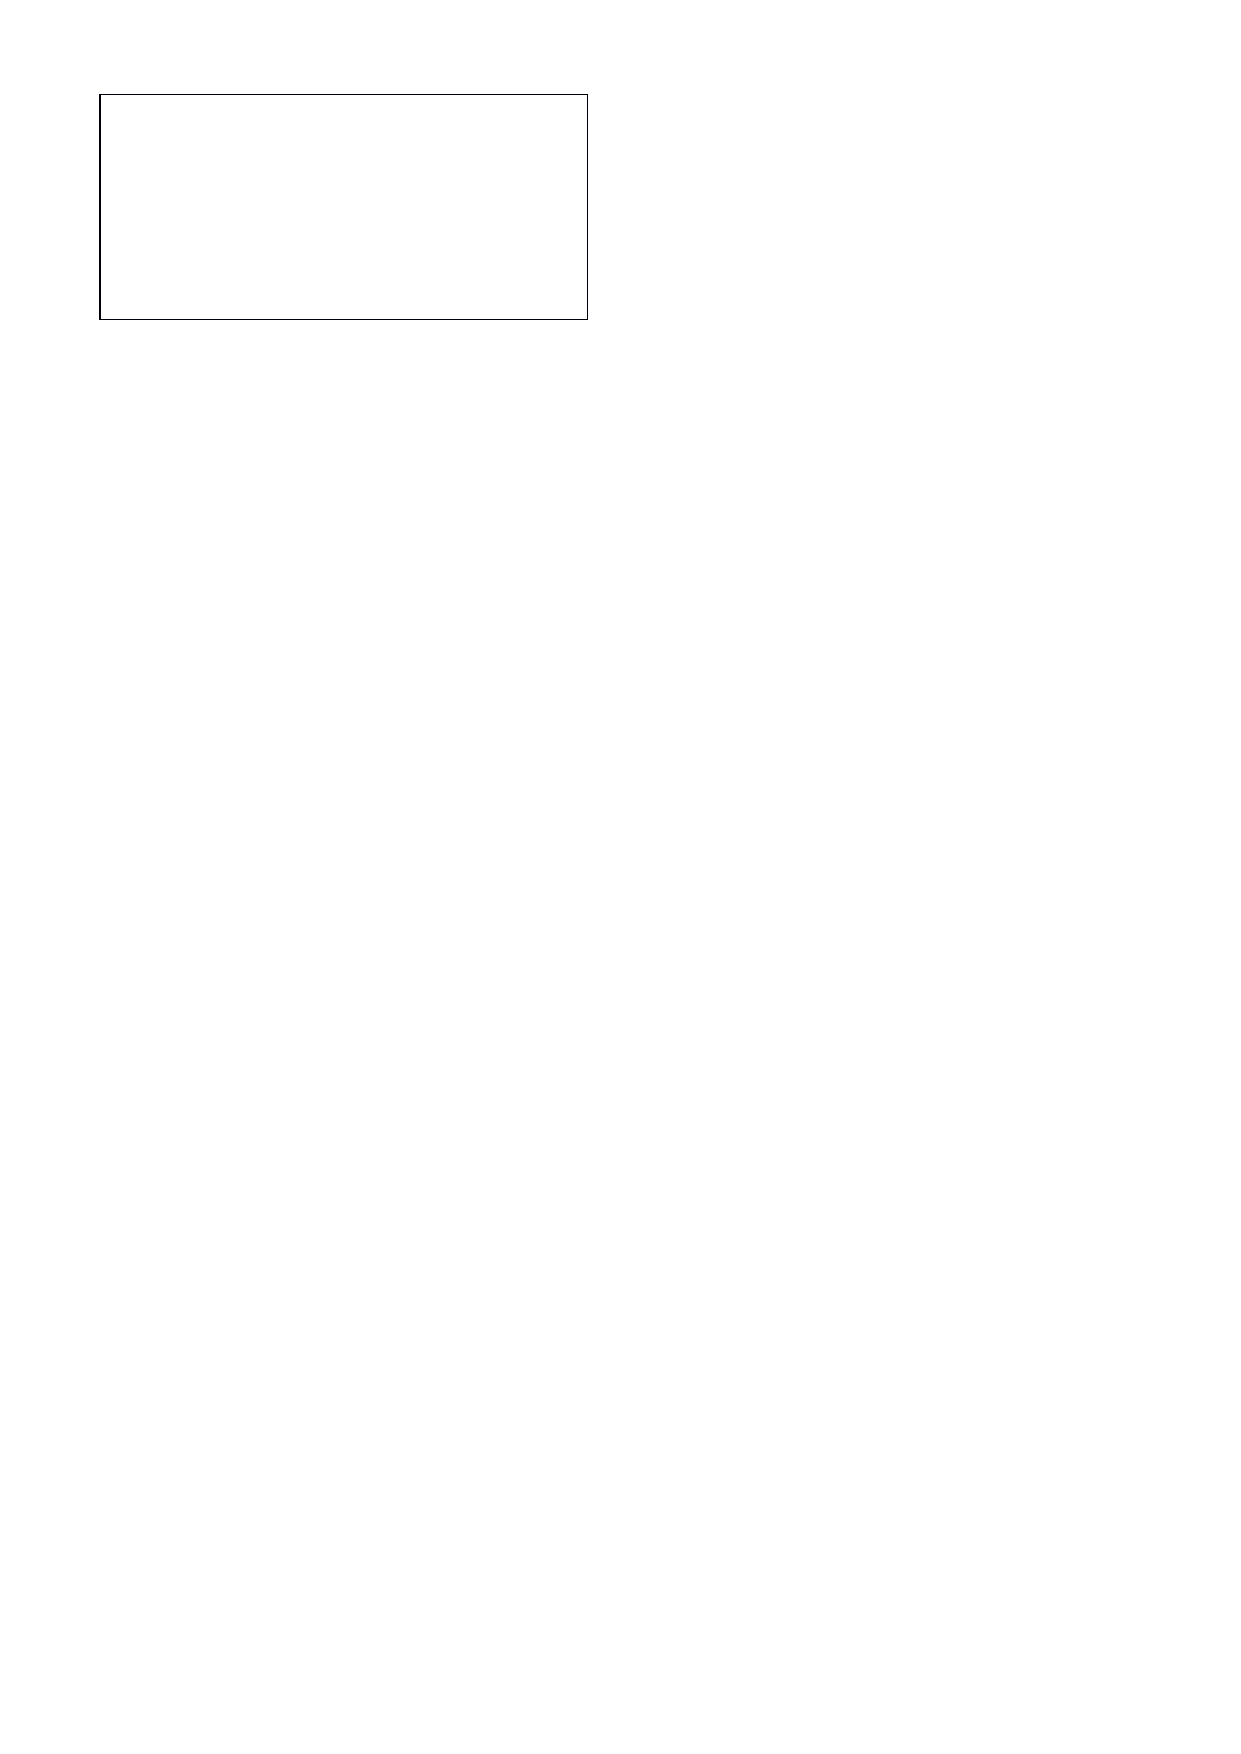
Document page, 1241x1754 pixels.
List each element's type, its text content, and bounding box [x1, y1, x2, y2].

table_header Equipe 6 – Jedi PMS – Programa de Milhagem de Saúde. Alex Rogério Danilo Dominoni Isabela Urbanetz Guilherme Ferreira Robson Crestani [101, 95, 587, 319]
table_header [600, 94, 615, 348]
table_header [89, 94, 600, 348]
